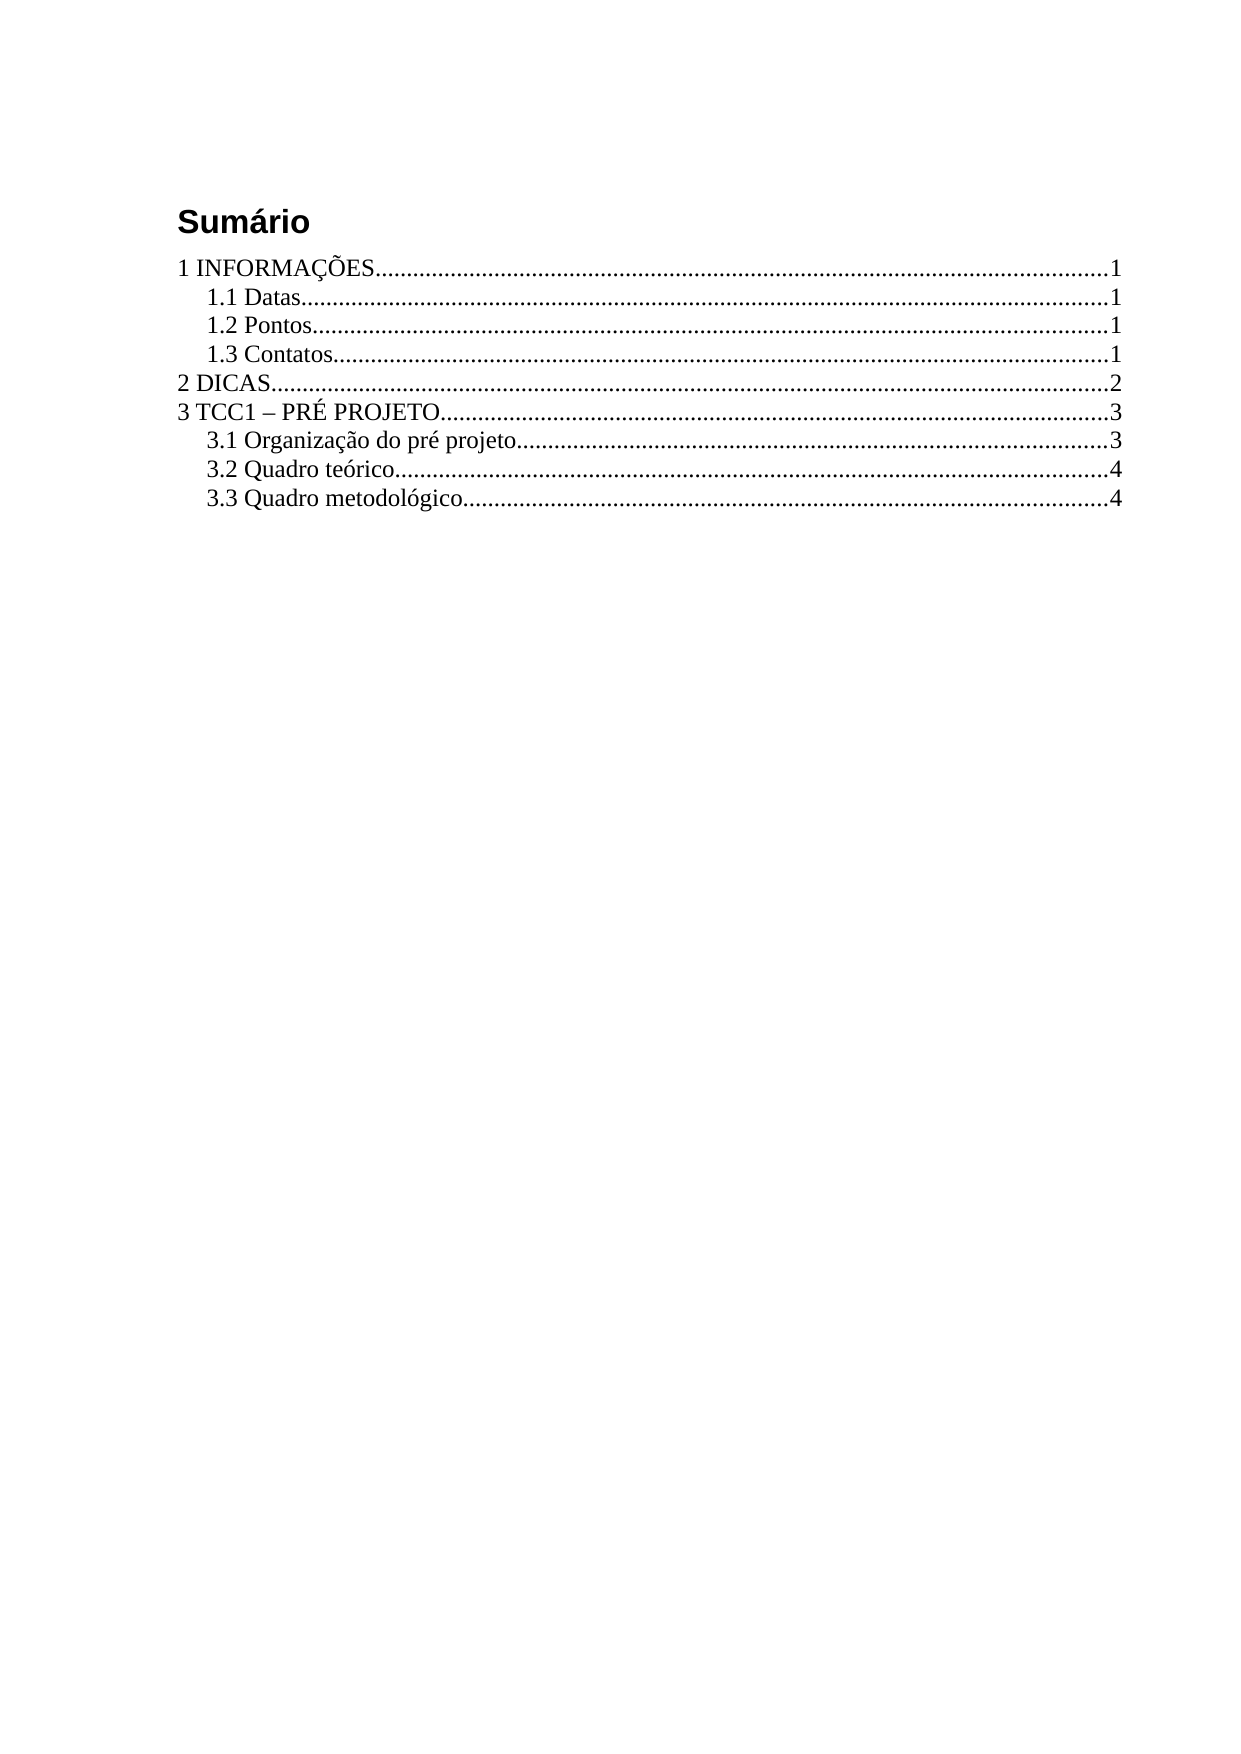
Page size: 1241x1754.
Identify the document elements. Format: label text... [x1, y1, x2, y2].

text 1.1 Datas 1 [206, 282, 1122, 310]
text 3 tcc1 – pré projeto 3 [177, 397, 1122, 425]
text 3.3 Quadro metodológico 4 [206, 483, 1122, 512]
text 2 dicas 2 [177, 368, 1122, 397]
text 1 iNFORMAÇÕES 1 [177, 253, 1122, 282]
text 1.2 Pontos 1 [206, 310, 1122, 339]
text 3.1 Organização do pré projeto 3 [206, 425, 1122, 454]
text 1.3 Contatos 1 [206, 339, 1122, 368]
subtitle Sumário [177, 202, 1122, 240]
text 3.2 Quadro teórico 4 [206, 454, 1122, 483]
